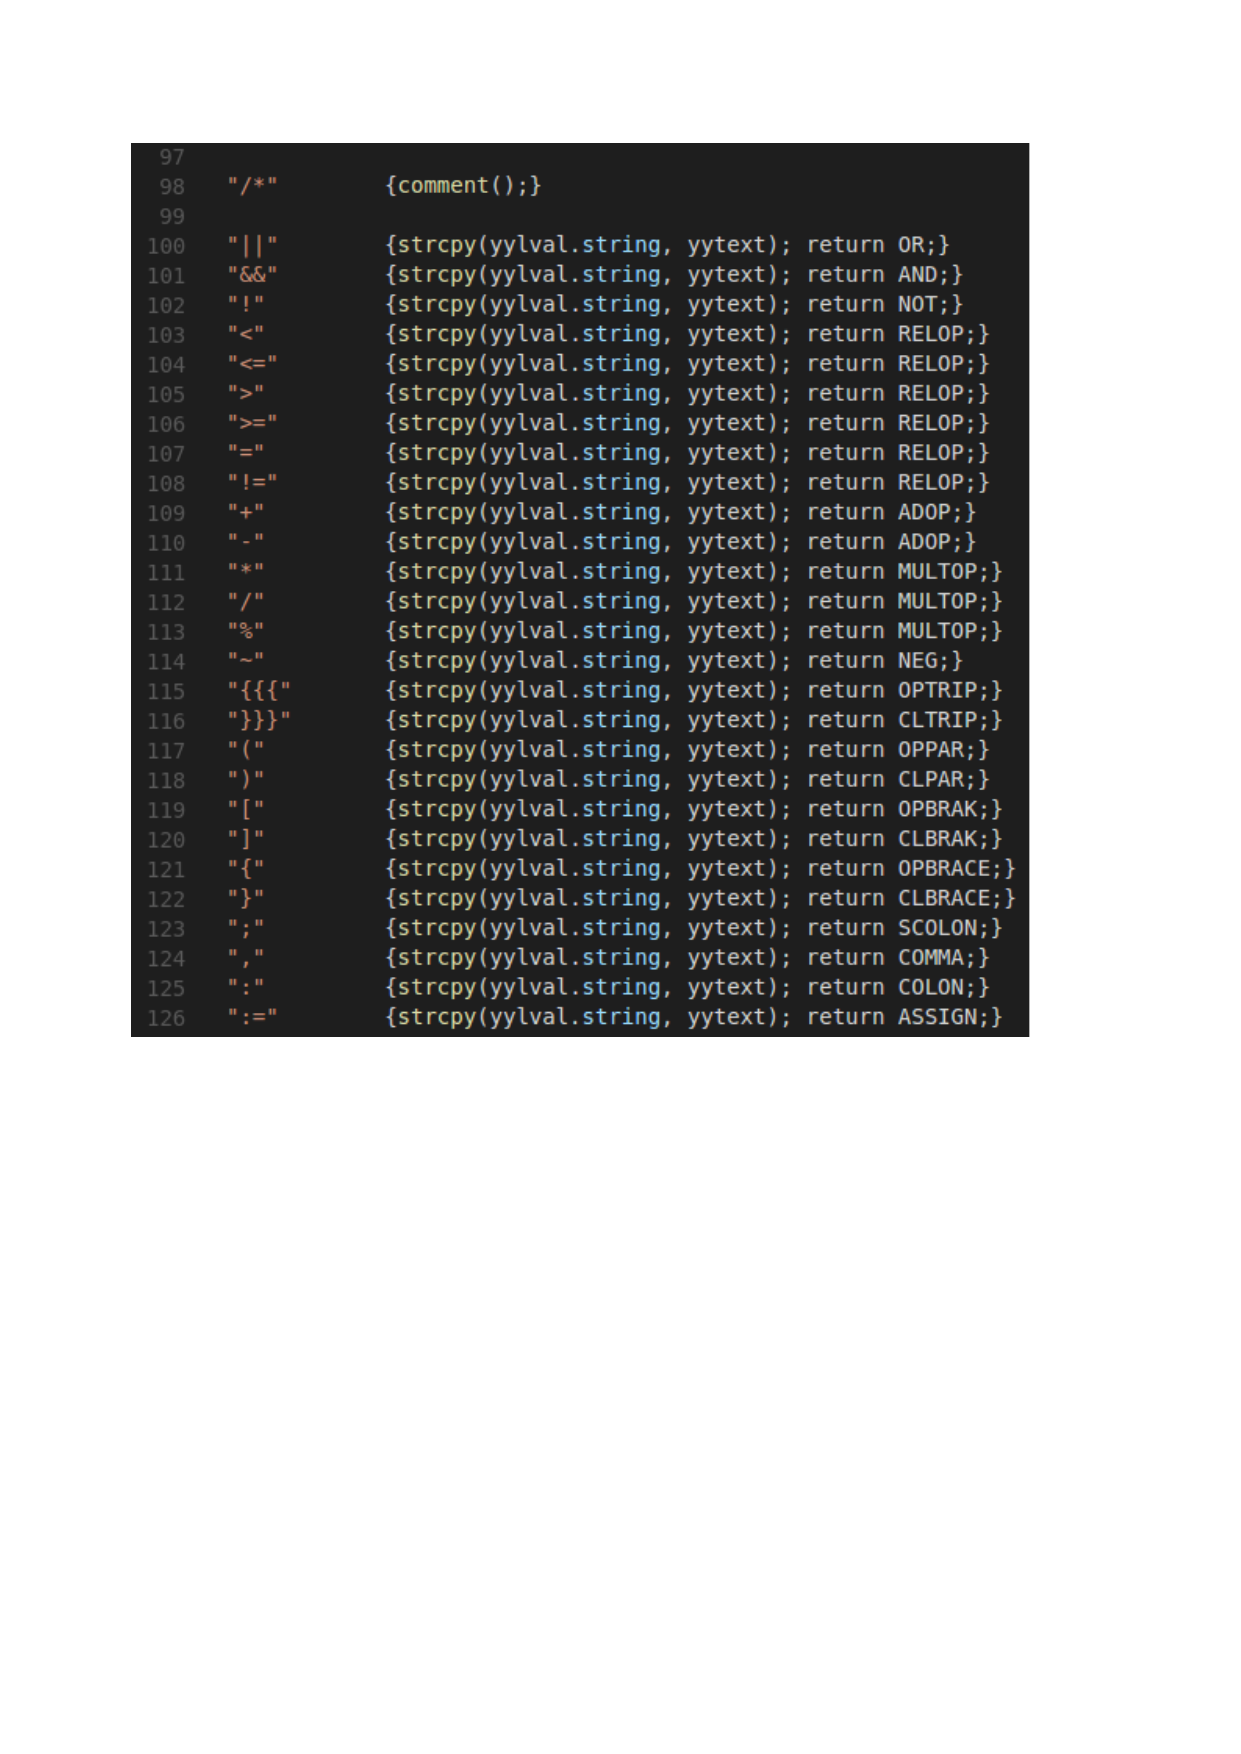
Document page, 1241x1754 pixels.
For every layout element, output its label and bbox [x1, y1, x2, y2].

picture [131, 143, 1030, 1037]
